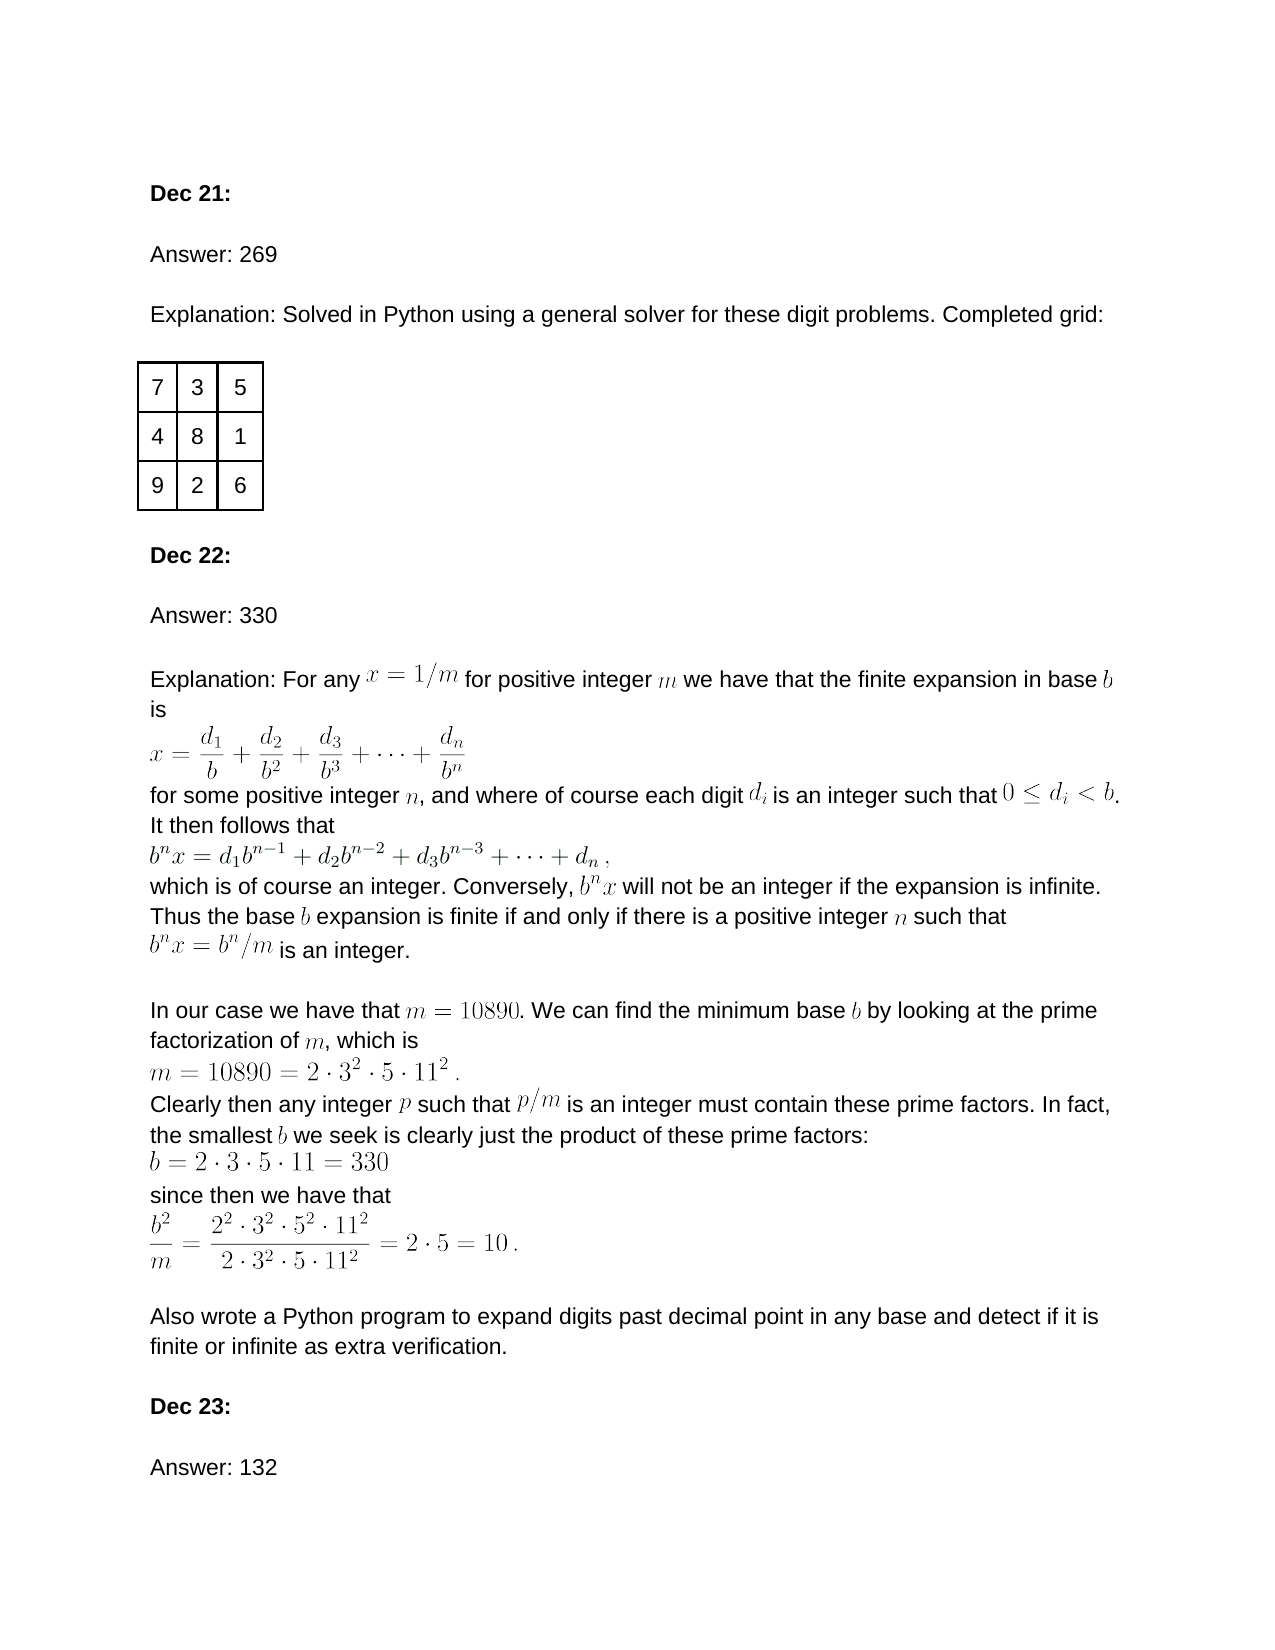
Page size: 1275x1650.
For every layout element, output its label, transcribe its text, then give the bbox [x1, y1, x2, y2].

picture [1003, 782, 1114, 804]
picture [406, 1002, 519, 1019]
picture [305, 1038, 325, 1049]
picture [150, 726, 465, 779]
picture [1103, 670, 1113, 688]
picture [580, 875, 616, 895]
picture [150, 1212, 517, 1269]
table_cell 9 [139, 462, 176, 509]
table_cell 2 [178, 462, 216, 509]
text Dec 22: [150, 542, 1125, 568]
picture [150, 1057, 459, 1081]
table_header 7 [139, 364, 176, 411]
text since then we have that [150, 1182, 1125, 1208]
text In our case we have that . We can find the minimum base by looking at the prime factorization of , which is [150, 997, 1125, 1054]
text which is of course an integer. Conversely, will not be an integer if the expansion is infinite. Thus the base expansion is finite if and only if there is a positive integer such that is an integer. [150, 873, 1125, 963]
table_cell 4 [139, 413, 176, 460]
picture [398, 1098, 411, 1113]
picture [516, 1087, 561, 1113]
text Explanation: For any for positive integer we have that the finite expansion in base is [150, 662, 1125, 722]
picture [150, 933, 273, 959]
picture [150, 1151, 388, 1171]
text Answer: 330 [150, 602, 1125, 628]
picture [852, 1002, 861, 1019]
text for some positive integer , and where of course each digit is an integer such that . It then follows that [150, 782, 1125, 839]
picture [894, 914, 908, 925]
picture [366, 662, 459, 688]
picture [749, 782, 767, 804]
picture [406, 793, 419, 804]
table_cell 6 [219, 462, 262, 509]
text Answer: 132 [150, 1454, 1125, 1480]
text Dec 23: [150, 1393, 1125, 1419]
text Explanation: Solved in Python using a general solver for these digit problems. Completed grid: [150, 301, 1125, 327]
picture [150, 842, 609, 868]
table_cell 1 [219, 413, 262, 460]
table_header 3 [178, 364, 216, 411]
text Answer: 269 [150, 241, 1125, 267]
picture [301, 907, 310, 925]
text Clearly then any integer such that is an integer must contain these prime factors. In fact, the smallest we seek is clearly just the product of these prime factors: [150, 1088, 1125, 1148]
picture [278, 1126, 287, 1144]
table_cell 8 [178, 413, 216, 460]
text Also wrote a Python program to expand digits past decimal point in any base and detect if it is finite or infinite as extra verification. [150, 1303, 1125, 1359]
picture [658, 677, 677, 688]
text Dec 21: [150, 180, 1125, 207]
table_header 5 [219, 364, 262, 411]
